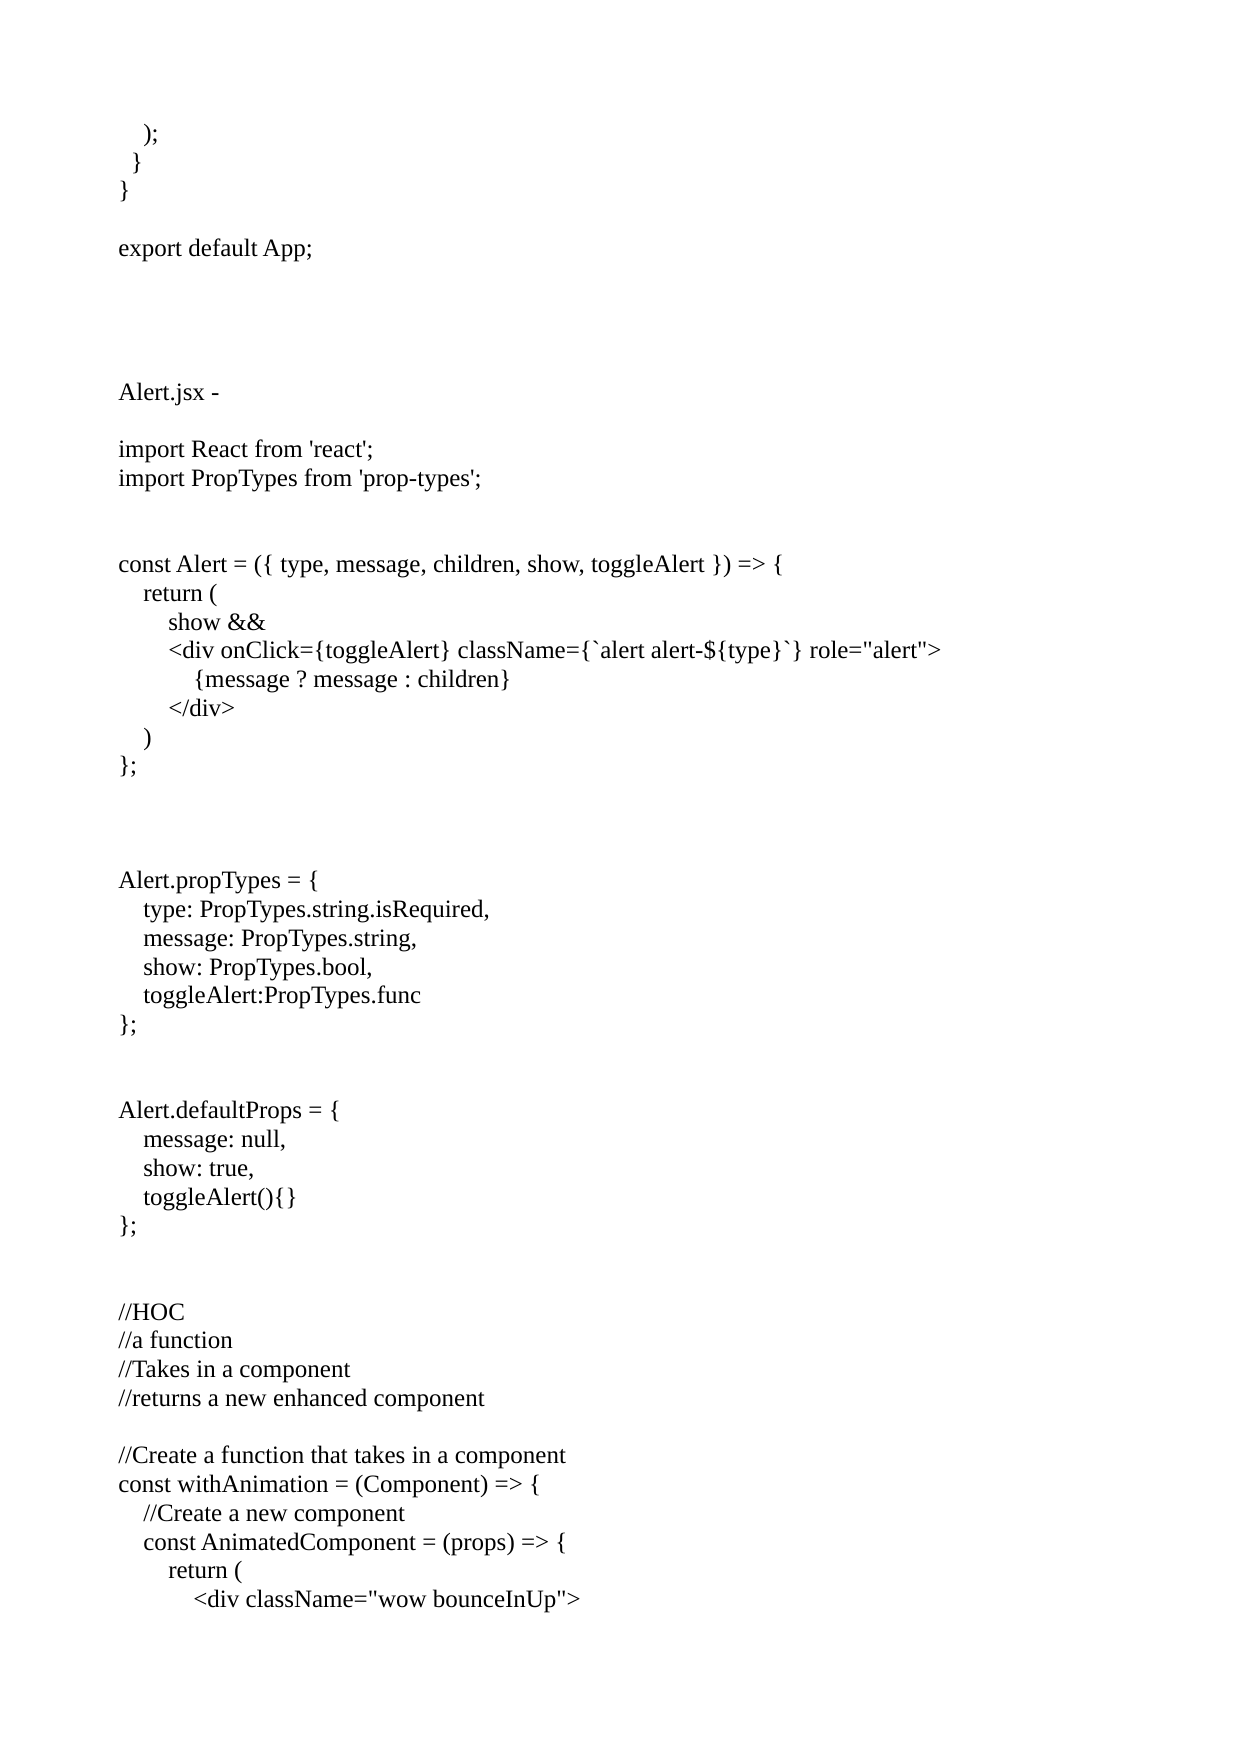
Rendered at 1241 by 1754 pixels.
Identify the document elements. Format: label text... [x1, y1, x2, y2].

text message: PropTypes.string, [118, 923, 1122, 952]
text //Create a function that takes in a component [118, 1441, 1122, 1469]
text <div className="wow bounceInUp"> [118, 1584, 1122, 1613]
text show: PropTypes.bool, [118, 952, 1122, 981]
text return ( [118, 578, 1122, 607]
text message: null, [118, 1124, 1122, 1153]
text const AnimatedComponent = (props) => { [118, 1527, 1122, 1556]
text } [118, 147, 1122, 176]
text } [118, 176, 1122, 204]
text //a function [118, 1326, 1122, 1354]
text toggleAlert(){} [118, 1182, 1122, 1211]
text //Create a new component [118, 1498, 1122, 1527]
text </div> [118, 693, 1122, 722]
text toggleAlert:PropTypes.func [118, 981, 1122, 1009]
text //Takes in a component [118, 1354, 1122, 1383]
text ); [118, 118, 1122, 147]
text const Alert = ({ type, message, children, show, toggleAlert }) => { [118, 549, 1122, 578]
text Alert.jsx - [118, 377, 1122, 406]
text <div onClick={toggleAlert} className={`alert alert-${type}`} role="alert"> [118, 636, 1122, 664]
text show: true, [118, 1153, 1122, 1182]
text import PropTypes from 'prop-types'; [118, 463, 1122, 492]
text }; [118, 1009, 1122, 1038]
text //HOC [118, 1297, 1122, 1326]
text show && [118, 607, 1122, 636]
text ) [118, 722, 1122, 751]
text const withAnimation = (Component) => { [118, 1469, 1122, 1498]
text return ( [118, 1556, 1122, 1584]
text //returns a new enhanced component [118, 1383, 1122, 1412]
text }; [118, 1211, 1122, 1239]
text Alert.propTypes = { [118, 866, 1122, 894]
text }; [118, 751, 1122, 779]
text import React from 'react'; [118, 434, 1122, 463]
text type: PropTypes.string.isRequired, [118, 894, 1122, 923]
text Alert.defaultProps = { [118, 1096, 1122, 1124]
text {message ? message : children} [118, 664, 1122, 693]
text export default App; [118, 233, 1122, 262]
